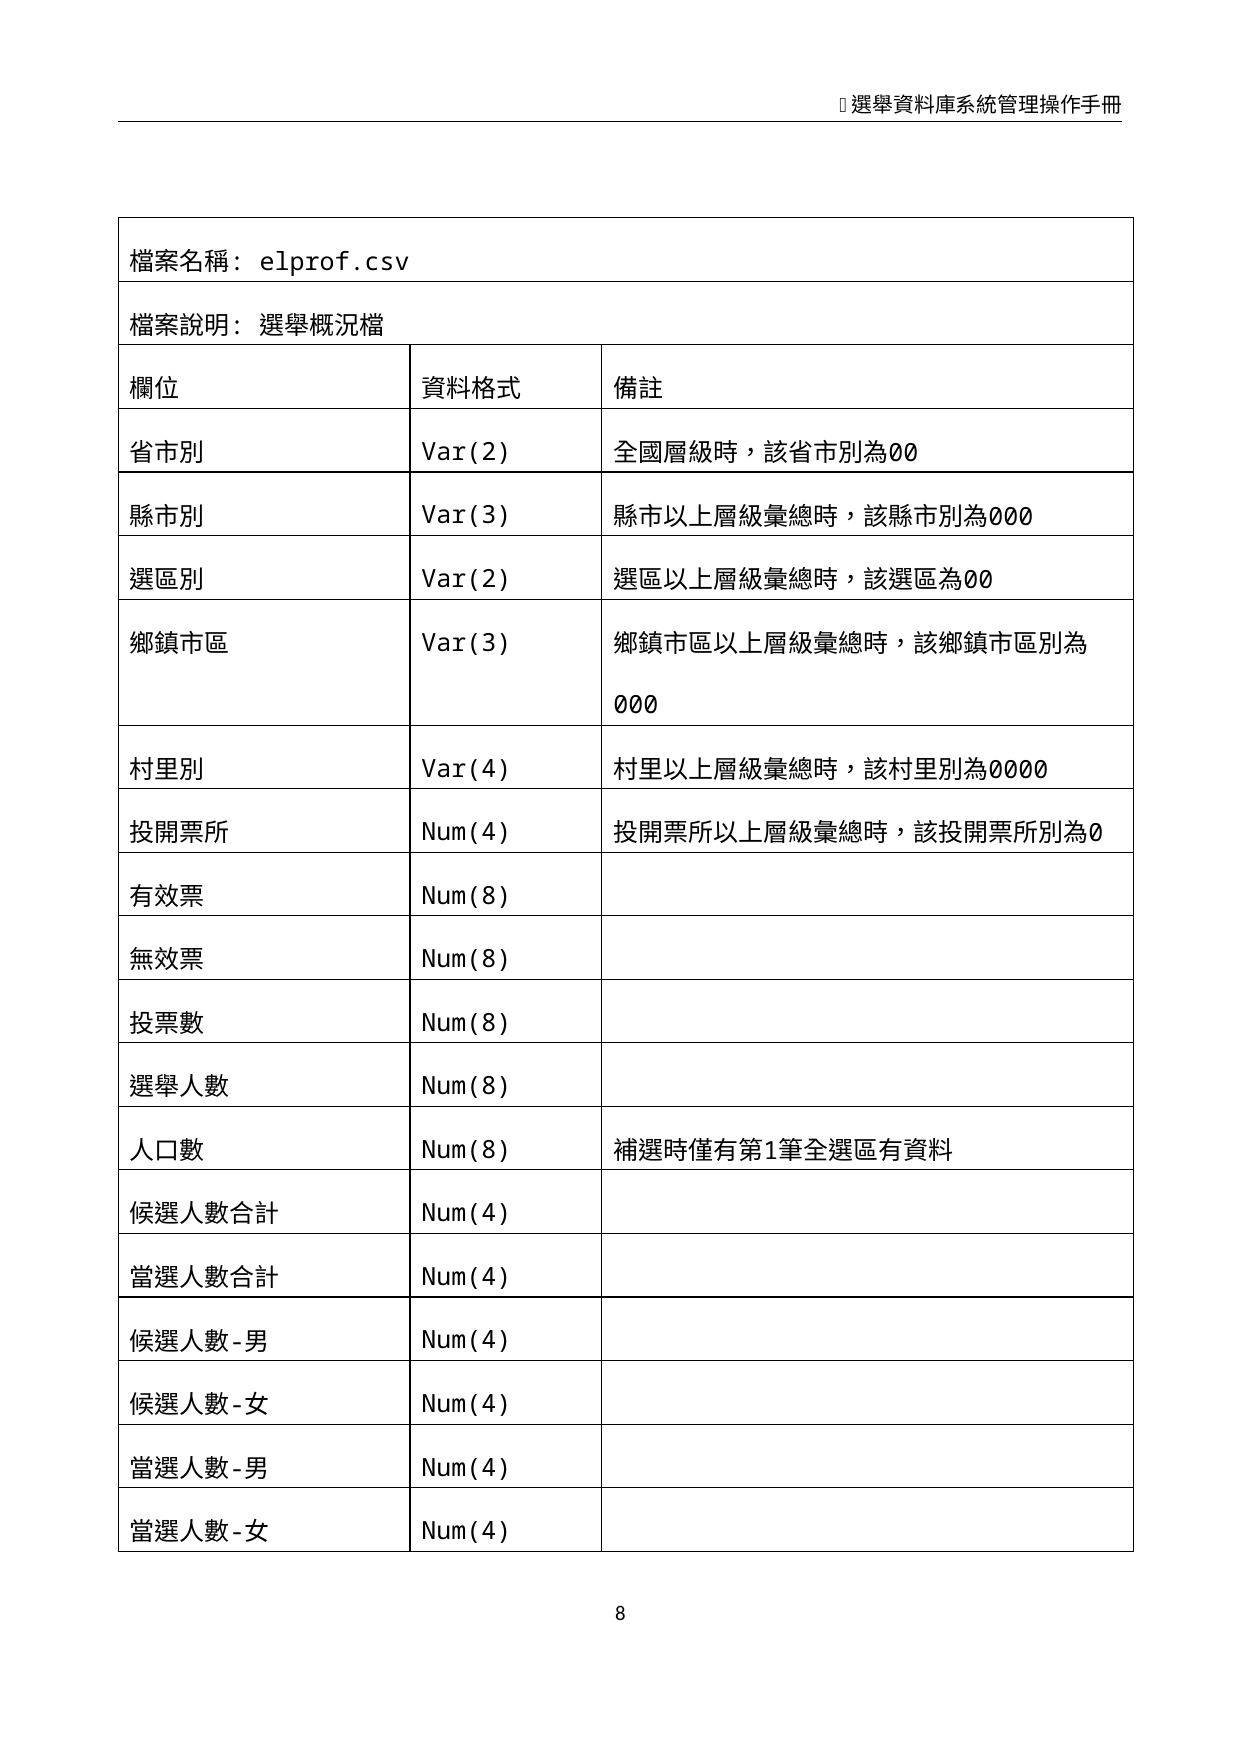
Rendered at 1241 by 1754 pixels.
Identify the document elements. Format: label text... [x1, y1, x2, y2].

table_cell [602, 1298, 1133, 1360]
table_cell 縣市別 [119, 473, 409, 535]
table_header 檔案名稱: elprof.csv [119, 218, 1133, 281]
table_cell 候選人數-女 [119, 1361, 409, 1423]
table_cell 選區以上層級彙總時，該選區為00 [602, 536, 1133, 598]
table_cell Num(4) [411, 789, 601, 852]
table_cell Num(8) [411, 916, 601, 979]
table_cell Num(8) [411, 1107, 601, 1169]
table_cell [602, 853, 1133, 915]
table_cell Var(3) [411, 473, 601, 535]
table_cell Var(2) [411, 536, 601, 598]
table_cell 當選人數-男 [119, 1425, 409, 1487]
table_cell [602, 1425, 1133, 1487]
table_cell Num(4) [411, 1234, 601, 1296]
table_cell 選區別 [119, 536, 409, 598]
table_cell 鄉鎮市區 [119, 600, 409, 724]
table_cell 資料格式 [411, 345, 601, 408]
table_cell 投開票所以上層級彙總時，該投開票所別為0 [602, 789, 1133, 852]
table_cell 當選人數合計 [119, 1234, 409, 1296]
table_cell 候選人數-男 [119, 1298, 409, 1360]
table_cell 選舉人數 [119, 1043, 409, 1106]
table_cell 全國層級時，該省市別為00 [602, 409, 1133, 471]
table_cell [602, 1170, 1133, 1233]
table_cell 檔案說明: 選舉概況檔 [119, 282, 1133, 344]
table_cell Var(4) [411, 726, 601, 788]
table_cell [602, 1361, 1133, 1423]
table_cell 當選人數-女 [119, 1488, 409, 1551]
table_cell [602, 1234, 1133, 1296]
table_cell Num(4) [411, 1298, 601, 1360]
table_cell Num(8) [411, 853, 601, 915]
table_cell 備註 [602, 345, 1133, 408]
table_cell 投開票所 [119, 789, 409, 852]
table_cell 有效票 [119, 853, 409, 915]
table_cell 縣市以上層級彙總時，該縣市別為000 [602, 473, 1133, 535]
table_cell Var(3) [411, 600, 601, 724]
table_cell [602, 980, 1133, 1042]
table_cell Num(4) [411, 1425, 601, 1487]
table_cell 村里別 [119, 726, 409, 788]
table_cell 人口數 [119, 1107, 409, 1169]
table_cell 村里以上層級彙總時，該村里別為0000 [602, 726, 1133, 788]
table_cell 補選時僅有第1筆全選區有資料 [602, 1107, 1133, 1169]
table_cell 投票數 [119, 980, 409, 1042]
table_cell [602, 1488, 1133, 1551]
table_cell Var(2) [411, 409, 601, 471]
table_cell 欄位 [119, 345, 409, 408]
table_cell 無效票 [119, 916, 409, 979]
table_cell Num(8) [411, 980, 601, 1042]
table_cell 候選人數合計 [119, 1170, 409, 1233]
table_cell [602, 916, 1133, 979]
table_cell Num(4) [411, 1361, 601, 1423]
table_cell [602, 1043, 1133, 1106]
table_cell 鄉鎮市區以上層級彙總時，該鄉鎮市區別為000 [602, 600, 1133, 724]
table_cell Num(4) [411, 1170, 601, 1233]
table_cell Num(8) [411, 1043, 601, 1106]
table_cell Num(4) [411, 1488, 601, 1551]
table_cell 省市別 [119, 409, 409, 471]
